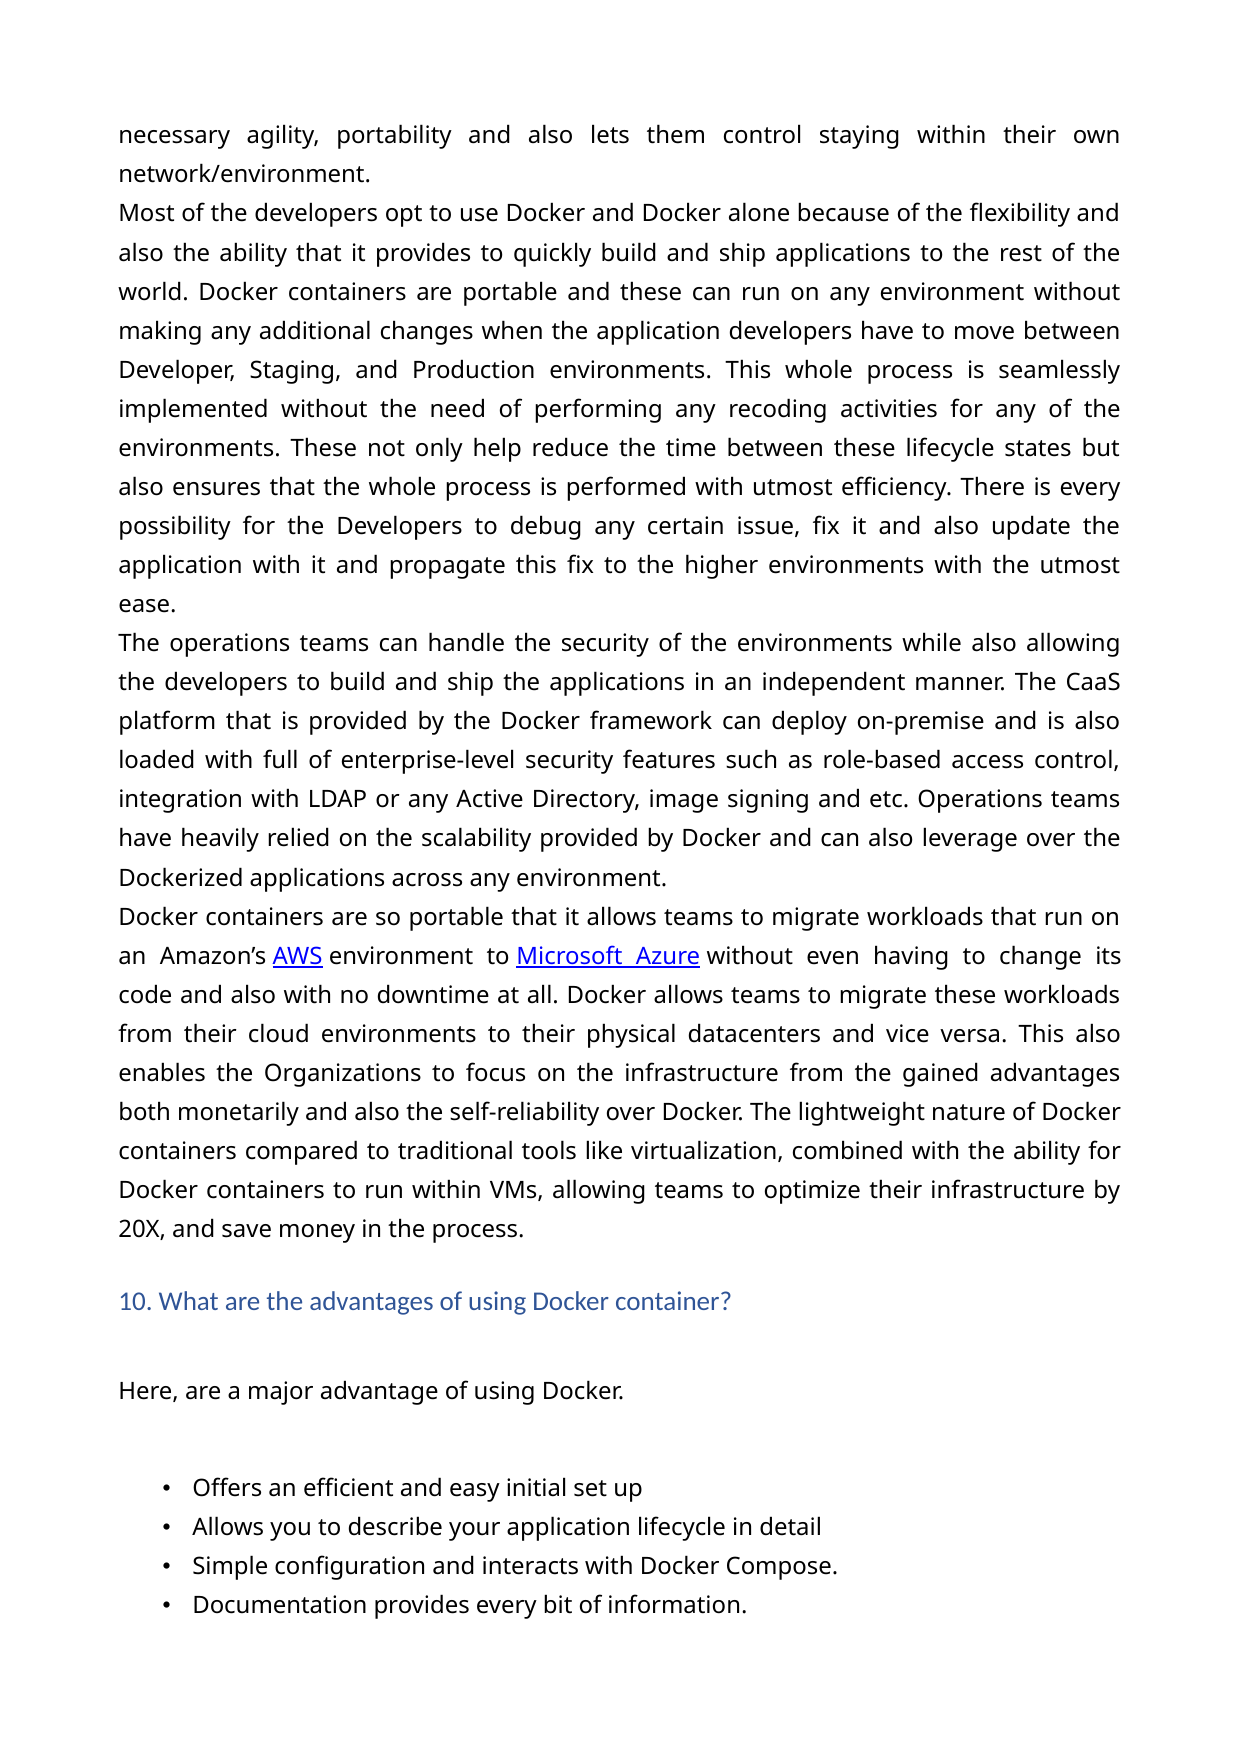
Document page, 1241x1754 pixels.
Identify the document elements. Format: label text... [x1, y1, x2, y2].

list Documentation provides every bit of information. [162, 1588, 1122, 1621]
text Here, are a major advantage of using Docker. [118, 1374, 1122, 1406]
text necessary agility, portability and also lets them control staying within their own network/environment. [118, 118, 1122, 190]
list Offers an efficient and easy initial set up [162, 1471, 1122, 1504]
list Allows you to describe your application lifecycle in detail [162, 1510, 1122, 1543]
subtitle 10. What are the advantages of using Docker container? [118, 1284, 1122, 1317]
text Most of the developers opt to use Docker and Docker alone because of the flexibility and also the ability that it provides to quickly build and ship applications to the rest of the world. Docker containers are portable and these can run on any environment without making any additional changes when the application developers have to move between Developer, Staging, and Production environments. This whole process is seamlessly implemented without the need of performing any recoding activities for any of the environments. These not only help reduce the time between these lifecycle states but also ensures that the whole process is performed with utmost efficiency. There is every possibility for the Developers to debug any certain issue, fix it and also update the application with it and propagate this fix to the higher environments with the utmost ease. [118, 196, 1122, 619]
text The operations teams can handle the security of the environments while also allowing the developers to build and ship the applications in an independent manner. The CaaS platform that is provided by the Docker framework can deploy on-premise and is also loaded with full of enterprise-level security features such as role-based access control, integration with LDAP or any Active Directory, image signing and etc. Operations teams have heavily relied on the scalability provided by Docker and can also leverage over the Dockerized applications across any environment. [118, 626, 1122, 893]
text Docker containers are so portable that it allows teams to migrate workloads that run on an Amazon’s AWS environment to Microsoft Azure without even having to change its code and also with no downtime at all. Docker allows teams to migrate these workloads from their cloud environments to their physical datacenters and vice versa. This also enables the Organizations to focus on the infrastructure from the gained advantages both monetarily and also the self-reliability over Docker. The lightweight nature of Docker containers compared to traditional tools like virtualization, combined with the ability for Docker containers to run within VMs, allowing teams to optimize their infrastructure by 20X, and save money in the process. [118, 899, 1122, 1244]
list Simple configuration and interacts with Docker Compose. [162, 1549, 1122, 1582]
